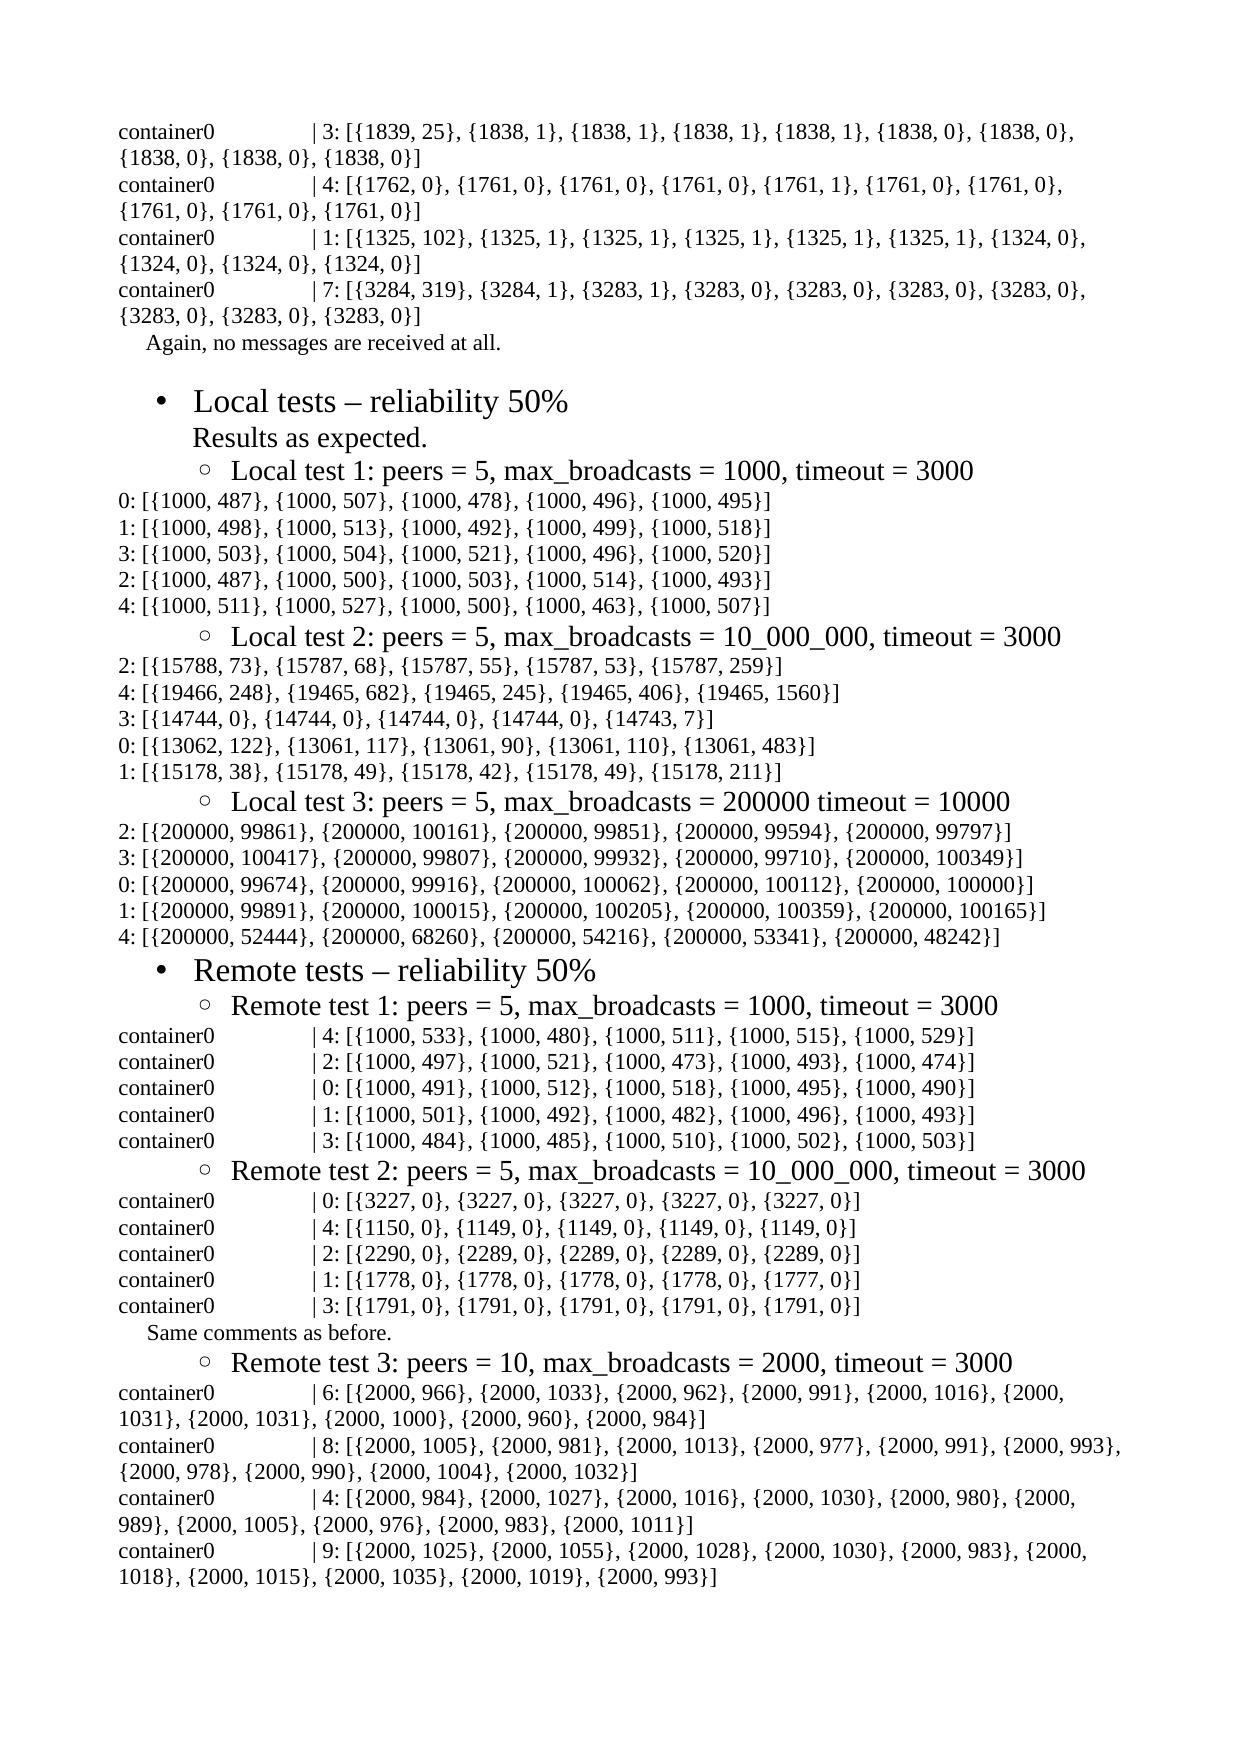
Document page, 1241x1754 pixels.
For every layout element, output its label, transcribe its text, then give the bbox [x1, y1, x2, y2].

list Local test 2: peers = 5, max_broadcasts = 10_000_000, timeout = 3000 [193, 619, 1122, 653]
list Remote test 1: peers = 5, max_broadcasts = 1000, timeout = 3000 [193, 988, 1122, 1022]
text 1: [{15178, 38}, {15178, 49}, {15178, 42}, {15178, 49}, {15178, 211}] [118, 758, 1122, 784]
text container0 | 1: [{1325, 102}, {1325, 1}, {1325, 1}, {1325, 1}, {1325, 1}, {1325, 1}, {1324, 0}, {1324, 0}, {1324, 0}, {1324, 0}] [118, 223, 1122, 276]
list Local test 3: peers = 5, max_broadcasts = 200000 timeout = 10000 [193, 784, 1122, 818]
text container0 | 3: [{1000, 484}, {1000, 485}, {1000, 510}, {1000, 502}, {1000, 503}] [118, 1127, 1122, 1153]
text container0 | 3: [{1791, 0}, {1791, 0}, {1791, 0}, {1791, 0}, {1791, 0}] [118, 1293, 1122, 1319]
text 2: [{200000, 99861}, {200000, 100161}, {200000, 99851}, {200000, 99594}, {200000, 99797}] [118, 818, 1122, 844]
text Same comments as before. [118, 1319, 1122, 1345]
list Local tests – reliability 50% [156, 382, 1122, 420]
text 1: [{1000, 498}, {1000, 513}, {1000, 492}, {1000, 499}, {1000, 518}] [118, 513, 1122, 540]
text container0 | 7: [{3284, 319}, {3284, 1}, {3283, 1}, {3283, 0}, {3283, 0}, {3283, 0}, {3283, 0}, {3283, 0}, {3283, 0}, {3283, 0}] [118, 276, 1122, 329]
text container0 | 1: [{1778, 0}, {1778, 0}, {1778, 0}, {1778, 0}, {1777, 0}] [118, 1266, 1122, 1293]
list Remote tests – reliability 50% [156, 950, 1122, 988]
text container0 | 2: [{1000, 497}, {1000, 521}, {1000, 473}, {1000, 493}, {1000, 474}] [118, 1048, 1122, 1074]
text 2: [{15788, 73}, {15787, 68}, {15787, 55}, {15787, 53}, {15787, 259}] [118, 653, 1122, 679]
text 3: [{1000, 503}, {1000, 504}, {1000, 521}, {1000, 496}, {1000, 520}] [118, 540, 1122, 566]
text container0 | 0: [{3227, 0}, {3227, 0}, {3227, 0}, {3227, 0}, {3227, 0}] [118, 1187, 1122, 1213]
text Again, no messages are received at all. [118, 329, 1122, 355]
text 1: [{200000, 99891}, {200000, 100015}, {200000, 100205}, {200000, 100359}, {200000, 100165}] [118, 897, 1122, 923]
text container0 | 0: [{1000, 491}, {1000, 512}, {1000, 518}, {1000, 495}, {1000, 490}] [118, 1074, 1122, 1101]
text container0 | 6: [{2000, 966}, {2000, 1033}, {2000, 962}, {2000, 991}, {2000, 1016}, {2000, 1031}, {2000, 1031}, {2000, 1000}, {2000, 960}, {2000, 984}] [118, 1379, 1122, 1432]
text 3: [{14744, 0}, {14744, 0}, {14744, 0}, {14744, 0}, {14743, 7}] [118, 705, 1122, 732]
text 4: [{19466, 248}, {19465, 682}, {19465, 245}, {19465, 406}, {19465, 1560}] [118, 679, 1122, 705]
text container0 | 4: [{1150, 0}, {1149, 0}, {1149, 0}, {1149, 0}, {1149, 0}] [118, 1213, 1122, 1240]
text container0 | 4: [{1762, 0}, {1761, 0}, {1761, 0}, {1761, 0}, {1761, 1}, {1761, 0}, {1761, 0}, {1761, 0}, {1761, 0}, {1761, 0}] [118, 171, 1122, 223]
text container0 | 1: [{1000, 501}, {1000, 492}, {1000, 482}, {1000, 496}, {1000, 493}] [118, 1101, 1122, 1127]
text container0 | 3: [{1839, 25}, {1838, 1}, {1838, 1}, {1838, 1}, {1838, 1}, {1838, 0}, {1838, 0}, {1838, 0}, {1838, 0}, {1838, 0}] [118, 118, 1122, 171]
text container0 | 9: [{2000, 1025}, {2000, 1055}, {2000, 1028}, {2000, 1030}, {2000, 983}, {2000, 1018}, {2000, 1015}, {2000, 1035}, {2000, 1019}, {2000, 993}] [118, 1537, 1122, 1590]
list Local test 1: peers = 5, max_broadcasts = 1000, timeout = 3000 [193, 453, 1122, 487]
text 0: [{13062, 122}, {13061, 117}, {13061, 90}, {13061, 110}, {13061, 483}] [118, 732, 1122, 758]
text container0 | 4: [{2000, 984}, {2000, 1027}, {2000, 1016}, {2000, 1030}, {2000, 980}, {2000, 989}, {2000, 1005}, {2000, 976}, {2000, 983}, {2000, 1011}] [118, 1484, 1122, 1537]
text 0: [{200000, 99674}, {200000, 99916}, {200000, 100062}, {200000, 100112}, {200000, 100000}] [118, 871, 1122, 897]
list Remote test 2: peers = 5, max_broadcasts = 10_000_000, timeout = 3000 [193, 1153, 1122, 1187]
list Remote test 3: peers = 10, max_broadcasts = 2000, timeout = 3000 [193, 1345, 1122, 1379]
text Results as expected. [118, 420, 1122, 453]
text container0 | 4: [{1000, 533}, {1000, 480}, {1000, 511}, {1000, 515}, {1000, 529}] [118, 1022, 1122, 1048]
text 4: [{200000, 52444}, {200000, 68260}, {200000, 54216}, {200000, 53341}, {200000, 48242}] [118, 923, 1122, 950]
text 4: [{1000, 511}, {1000, 527}, {1000, 500}, {1000, 463}, {1000, 507}] [118, 593, 1122, 619]
text 0: [{1000, 487}, {1000, 507}, {1000, 478}, {1000, 496}, {1000, 495}] [118, 487, 1122, 513]
text 2: [{1000, 487}, {1000, 500}, {1000, 503}, {1000, 514}, {1000, 493}] [118, 566, 1122, 593]
text container0 | 2: [{2290, 0}, {2289, 0}, {2289, 0}, {2289, 0}, {2289, 0}] [118, 1240, 1122, 1266]
text 3: [{200000, 100417}, {200000, 99807}, {200000, 99932}, {200000, 99710}, {200000, 100349}] [118, 844, 1122, 871]
text container0 | 8: [{2000, 1005}, {2000, 981}, {2000, 1013}, {2000, 977}, {2000, 991}, {2000, 993}, {2000, 978}, {2000, 990}, {2000, 1004}, {2000, 1032}] [118, 1432, 1122, 1484]
